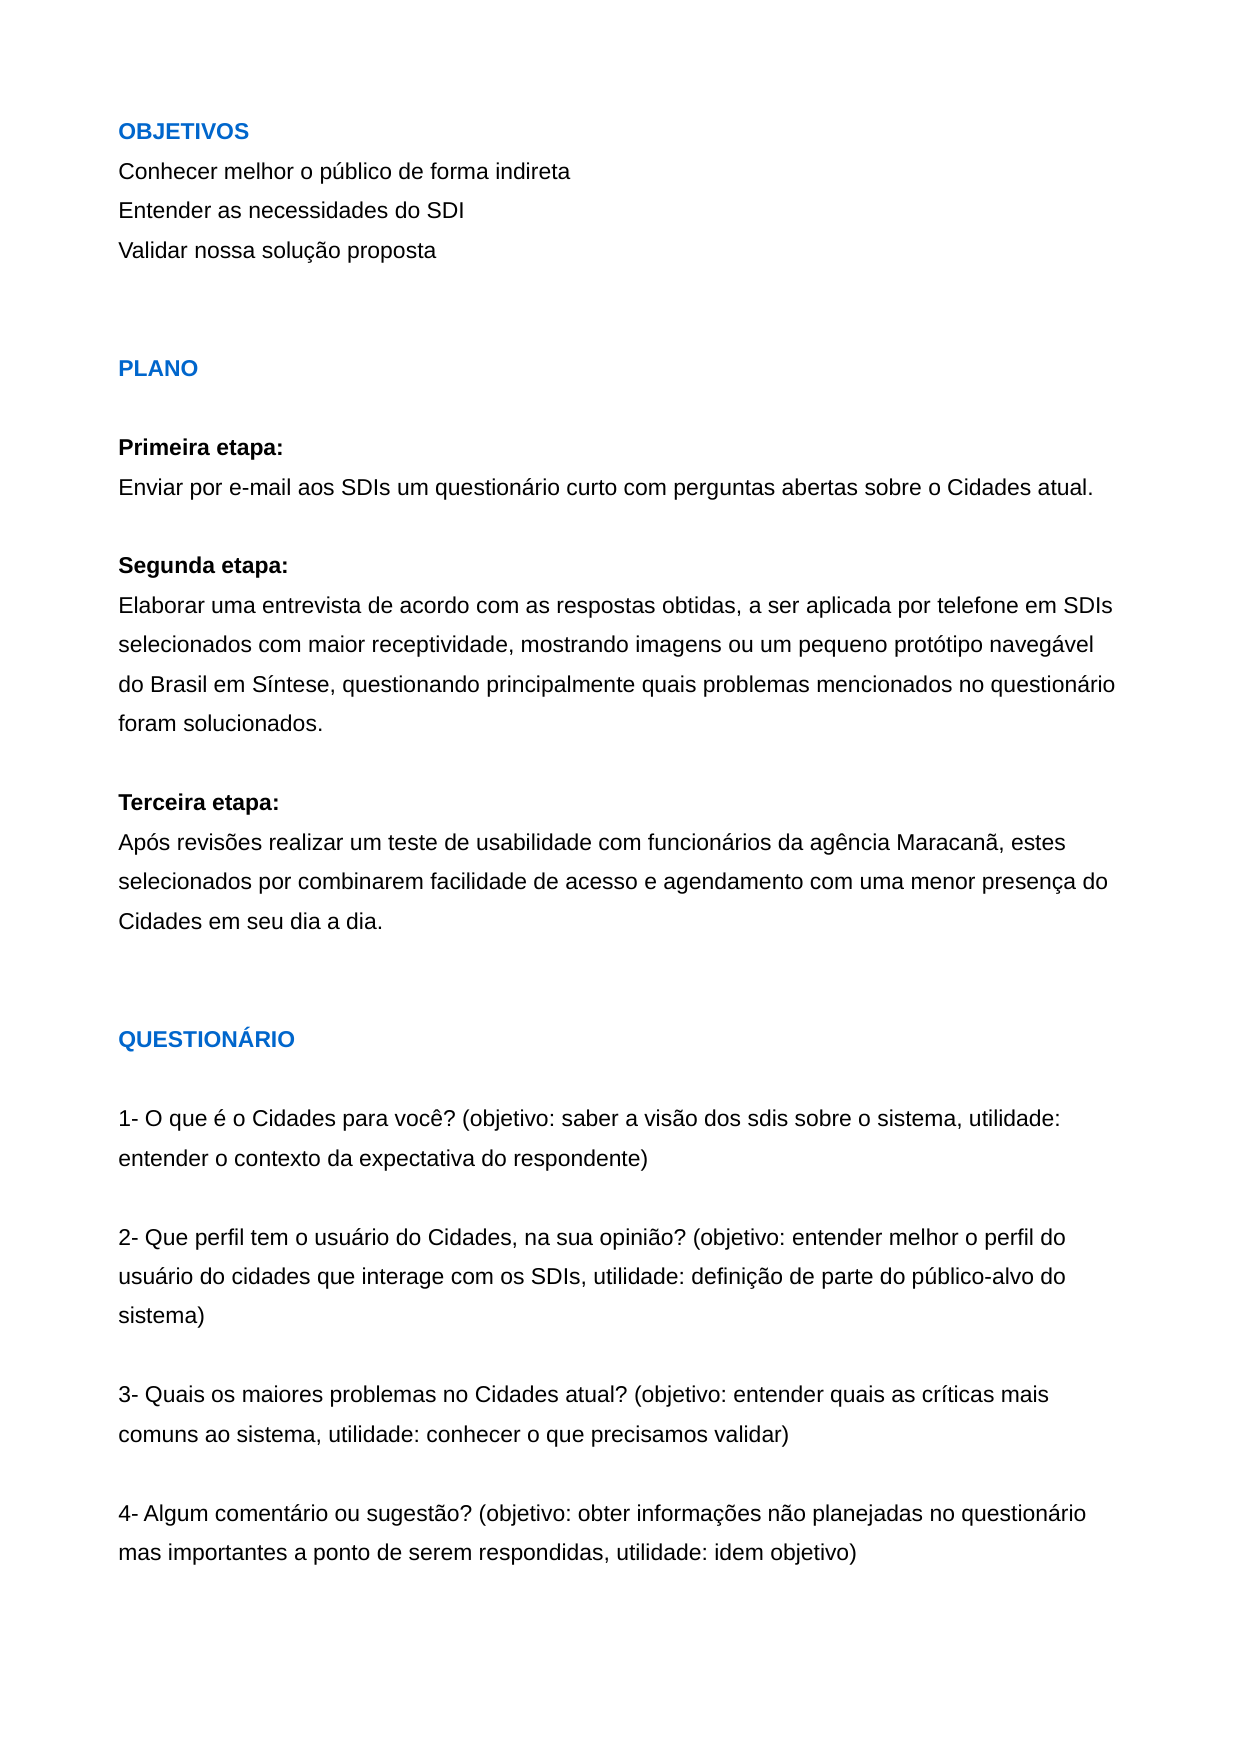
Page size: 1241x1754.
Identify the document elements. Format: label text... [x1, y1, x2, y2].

text Segunda etapa: [118, 552, 1122, 579]
text PLANO [118, 355, 1122, 381]
text Conhecer melhor o público de forma indireta [118, 158, 1122, 184]
text Elaborar uma entrevista de acordo com as respostas obtidas, a ser aplicada por telefone em SDIs selecionados com maior receptividade, mostrando imagens ou um pequeno protótipo navegável do Brasil em Síntese, questionando principalmente quais problemas mencionados no questionário foram solucionados. [118, 592, 1122, 737]
text QUESTIONÁRIO [118, 1026, 1122, 1052]
text 3- Quais os maiores problemas no Cidades atual? (objetivo: entender quais as críticas mais comuns ao sistema, utilidade: conhecer o que precisamos validar) [118, 1381, 1122, 1447]
text Validar nossa solução proposta [118, 237, 1122, 263]
text Terceira etapa: [118, 789, 1122, 816]
text 1- O que é o Cidades para você? (objetivo: saber a visão dos sdis sobre o sistema, utilidade: entender o contexto da expectativa do respondente) [118, 1105, 1122, 1171]
text Entender as necessidades do SDI [118, 197, 1122, 223]
text 2- Que perfil tem o usuário do Cidades, na sua opinião? (objetivo: entender melhor o perfil do usuário do cidades que interage com os SDIs, utilidade: definição de parte do público-alvo do sistema) [118, 1223, 1122, 1329]
text OBJETIVOS [118, 118, 1122, 144]
text Enviar por e-mail aos SDIs um questionário curto com perguntas abertas sobre o Cidades atual. [118, 473, 1122, 500]
text Primeira etapa: [118, 434, 1122, 460]
text 4- Algum comentário ou sugestão? (objetivo: obter informações não planejadas no questionário mas importantes a ponto de serem respondidas, utilidade: idem objetivo) [118, 1500, 1122, 1566]
text Após revisões realizar um teste de usabilidade com funcionários da agência Maracanã, estes selecionados por combinarem facilidade de acesso e agendamento com uma menor presença do Cidades em seu dia a dia. [118, 829, 1122, 934]
